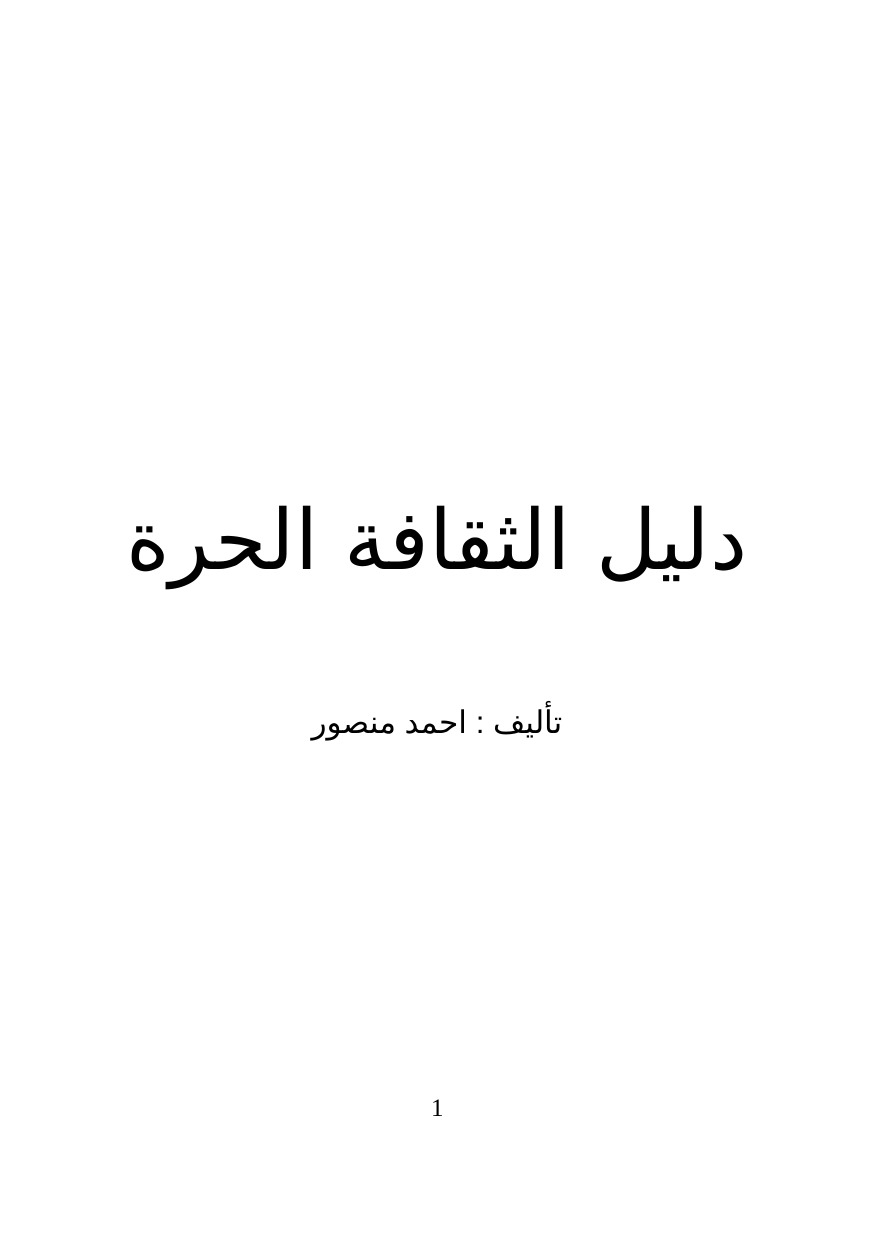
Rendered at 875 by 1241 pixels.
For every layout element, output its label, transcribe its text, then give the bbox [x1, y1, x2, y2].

text دليل الثقافة الحرة [118, 492, 756, 589]
text تأليف : احمد منصور [118, 704, 756, 740]
